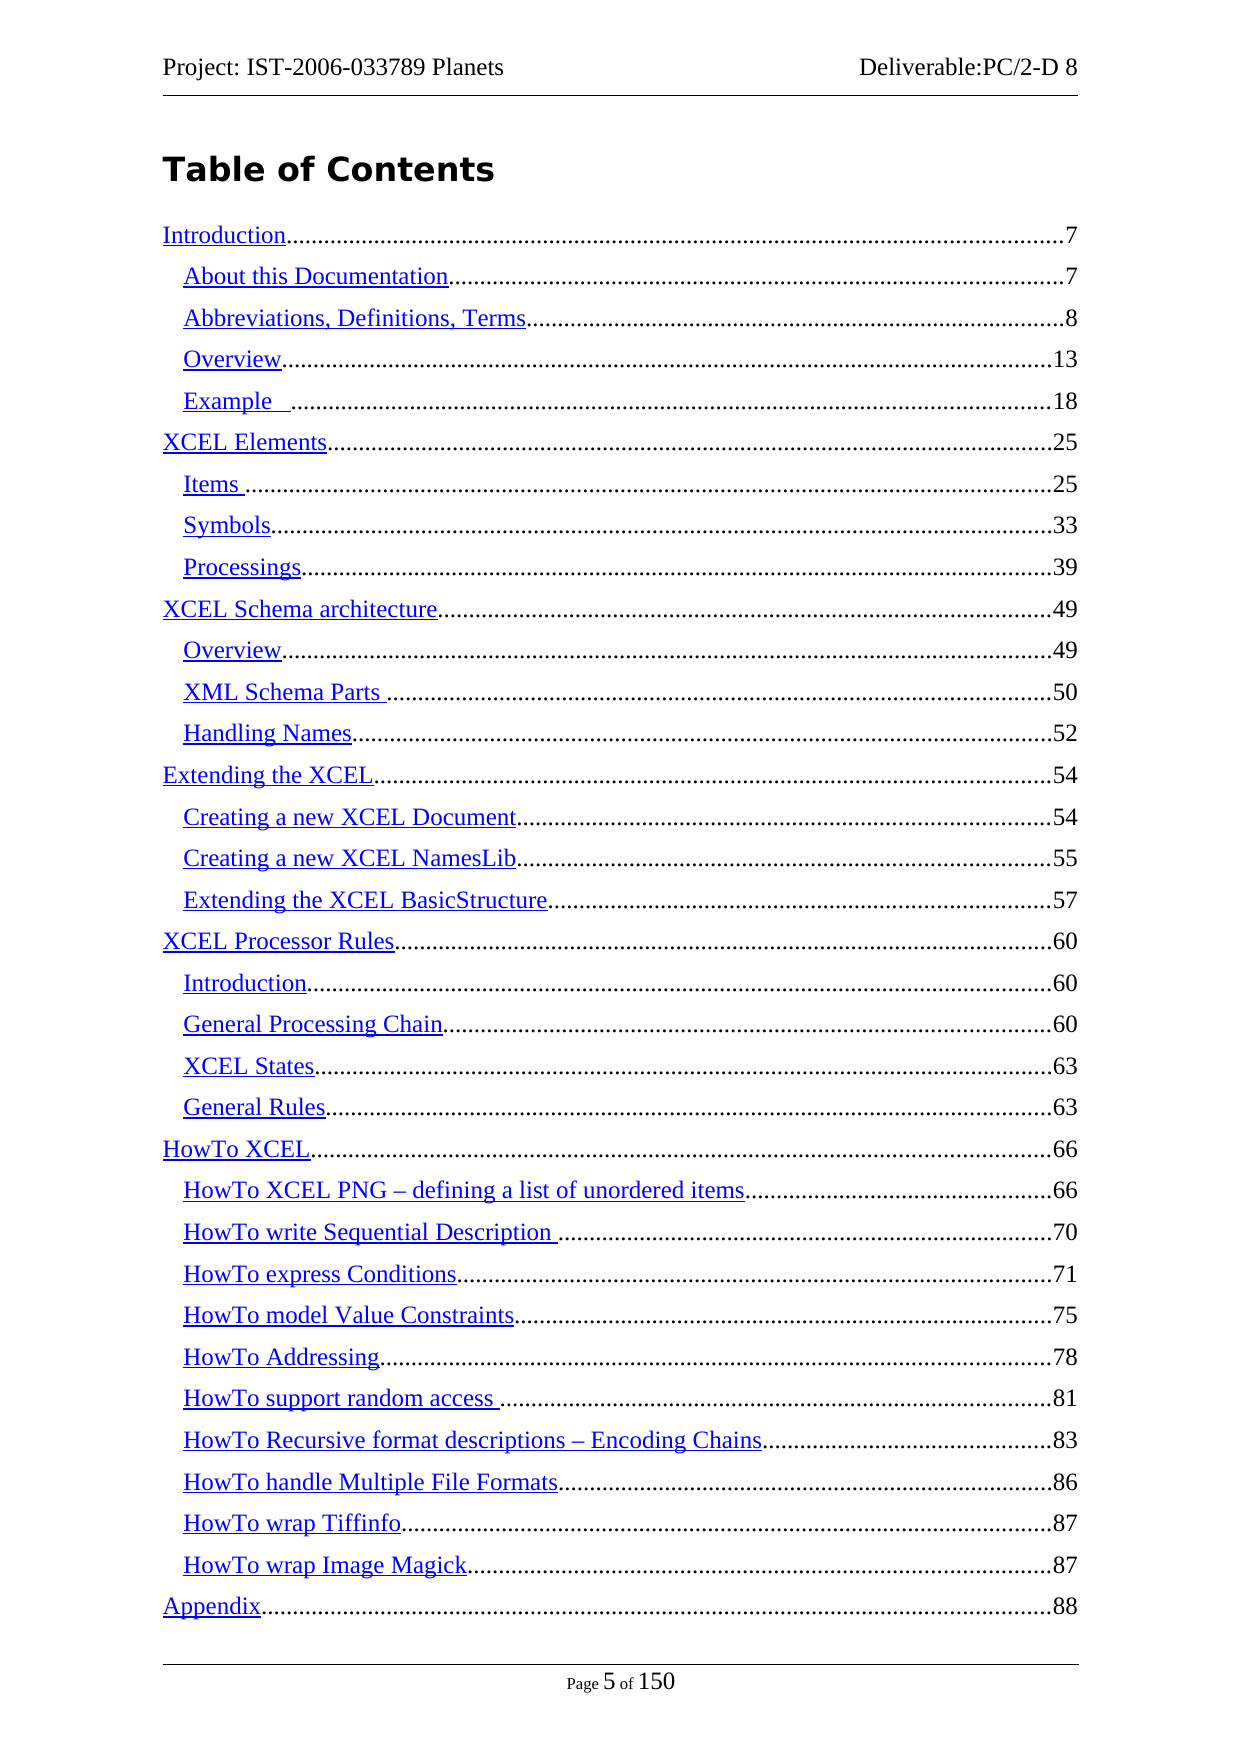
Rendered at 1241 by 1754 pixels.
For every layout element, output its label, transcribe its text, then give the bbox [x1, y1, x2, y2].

text Extending the XCEL BasicStructure 57 [183, 886, 1078, 913]
text XCEL Processor Rules 60 [162, 927, 1078, 955]
text XCEL Elements 25 [162, 428, 1078, 456]
text Overview 13 [183, 345, 1078, 373]
text Handling Names 52 [183, 719, 1078, 747]
text Extending the XCEL 54 [162, 761, 1078, 789]
text HowTo wrap Image Magick 87 [183, 1551, 1078, 1578]
text Introduction 7 [162, 221, 1078, 248]
text HowTo XCEL 66 [162, 1135, 1078, 1163]
text XCEL States 63 [183, 1052, 1078, 1080]
text Creating a new XCEL Document 54 [183, 803, 1078, 830]
text Example 18 [183, 387, 1078, 415]
text XML Schema Parts 50 [183, 678, 1078, 706]
text Symbols 33 [183, 512, 1078, 539]
text General Processing Chain 60 [183, 1010, 1078, 1038]
text General Rules 63 [183, 1093, 1078, 1121]
text HowTo write Sequential Description 70 [183, 1218, 1078, 1246]
text HowTo Recursive format descriptions – Encoding Chains 83 [183, 1426, 1078, 1454]
text Introduction 60 [183, 969, 1078, 997]
text Abbreviations, Definitions, Terms 8 [183, 304, 1078, 332]
text HowTo XCEL PNG – defining a list of unordered items 66 [183, 1177, 1078, 1204]
text About this Documentation 7 [183, 262, 1078, 290]
text Creating a new XCEL NamesLib 55 [183, 844, 1078, 872]
text Items 25 [183, 470, 1078, 498]
text Appendix 88 [162, 1592, 1078, 1620]
text HowTo wrap Tiffinfo 87 [183, 1509, 1078, 1537]
text HowTo handle Multiple File Formats 86 [183, 1468, 1078, 1495]
subtitle Table of Contents [162, 150, 1078, 189]
text HowTo express Conditions 71 [183, 1260, 1078, 1287]
text HowTo support random access 81 [183, 1384, 1078, 1412]
text HowTo Addressing 78 [183, 1343, 1078, 1371]
text XCEL Schema architecture 49 [162, 595, 1078, 622]
text Processings 39 [183, 553, 1078, 581]
text HowTo model Value Constraints 75 [183, 1301, 1078, 1329]
text Overview 49 [183, 636, 1078, 664]
